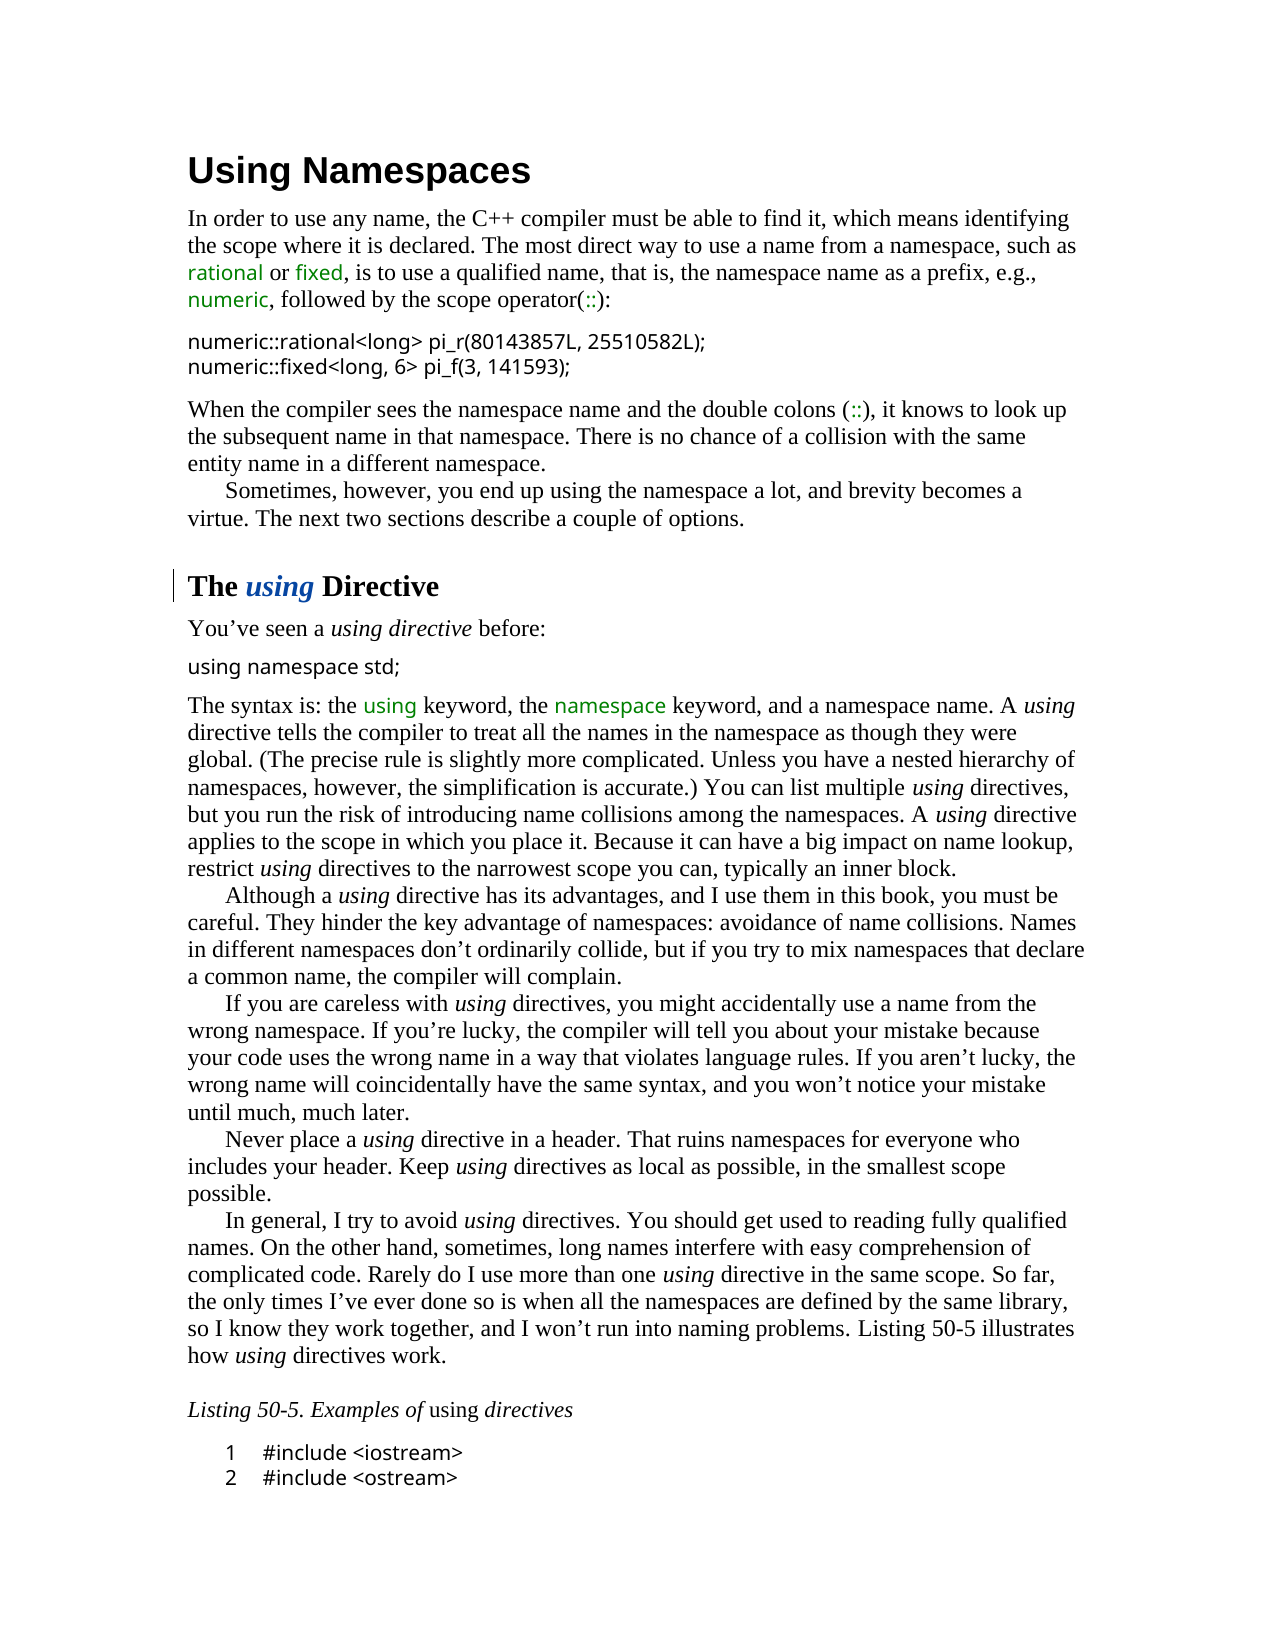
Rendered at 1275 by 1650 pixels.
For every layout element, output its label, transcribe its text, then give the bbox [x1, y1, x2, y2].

text Although a using directive has its advantages, and I use them in this book, you must be careful. They hinder the key advantage of namespaces: avoidance of name collisions. Names in different namespaces don’t ordinarily collide, but if you try to mix namespaces that declare a common name, the compiler will complain. [187, 882, 1087, 990]
subtitle Using Namespaces [187, 150, 1087, 192]
text The syntax is: the using keyword, the namespace keyword, and a namespace name. A using directive tells the compiler to treat all the names in the namespace as though they were global. (The precise rule is slightly more complicated. Unless you have a nested hierarchy of namespaces, however, the simplification is accurate.) You can list multiple using directives, but you run the risk of introducing name collisions among the namespaces. A using directive applies to the scope in which you place it. Because it can have a big impact on name lookup, restrict using directives to the narrowest scope you can, typically an inner block. [187, 692, 1087, 882]
text Listing 50-5. Examples of using directives [187, 1394, 1087, 1423]
text Sometimes, however, you end up using the namespace a lot, and brevity becomes a virtue. The next two sections describe a couple of options. [187, 477, 1087, 531]
text You’ve seen a using directive before: [187, 615, 1087, 642]
text When the compiler sees the namespace name and the double colons (::), it knows to look up the subsequent name in that namespace. There is no chance of a collision with the same entity name in a different namespace. [187, 396, 1087, 477]
list #include <ostream> [225, 1465, 1072, 1490]
text numeric::rational<long> pi_r(80143857L, 25510582L); [187, 329, 1072, 354]
text In general, I try to avoid using directives. You should get used to reading fully qualified names. On the other hand, sometimes, long names interfere with easy comprehension of complicated code. Rarely do I use more than one using directive in the same scope. So far, the only times I’ve ever done so is when all the namespaces are defined by the same library, so I know they work together, and I won’t run into naming problems. Listing 50-5 illustrates how using directives work. [187, 1207, 1087, 1369]
list #include <iostream> [225, 1440, 1072, 1465]
text In order to use any name, the C++ compiler must be able to find it, which means identifying the scope where it is declared. The most direct way to use a name from a namespace, such as rational or fixed, is to use a qualified name, that is, the namespace name as a prefix, e.g., numeric, followed by the scope operator(::): [187, 204, 1087, 313]
subtitle The using Directive [187, 569, 1087, 602]
text numeric::fixed<long, 6> pi_f(3, 141593); [187, 354, 1072, 379]
text using namespace std; [187, 654, 1072, 679]
text Never place a using directive in a header. That ruins namespaces for everyone who includes your header. Keep using directives as local as possible, in the smallest scope possible. [187, 1125, 1087, 1207]
text If you are careless with using directives, you might accidentally use a name from the wrong namespace. If you’re lucky, the compiler will tell you about your mistake because your code uses the wrong name in a way that violates language rules. If you aren’t lucky, the wrong name will coincidentally have the same syntax, and you won’t notice your mistake until much, much later. [187, 990, 1087, 1125]
